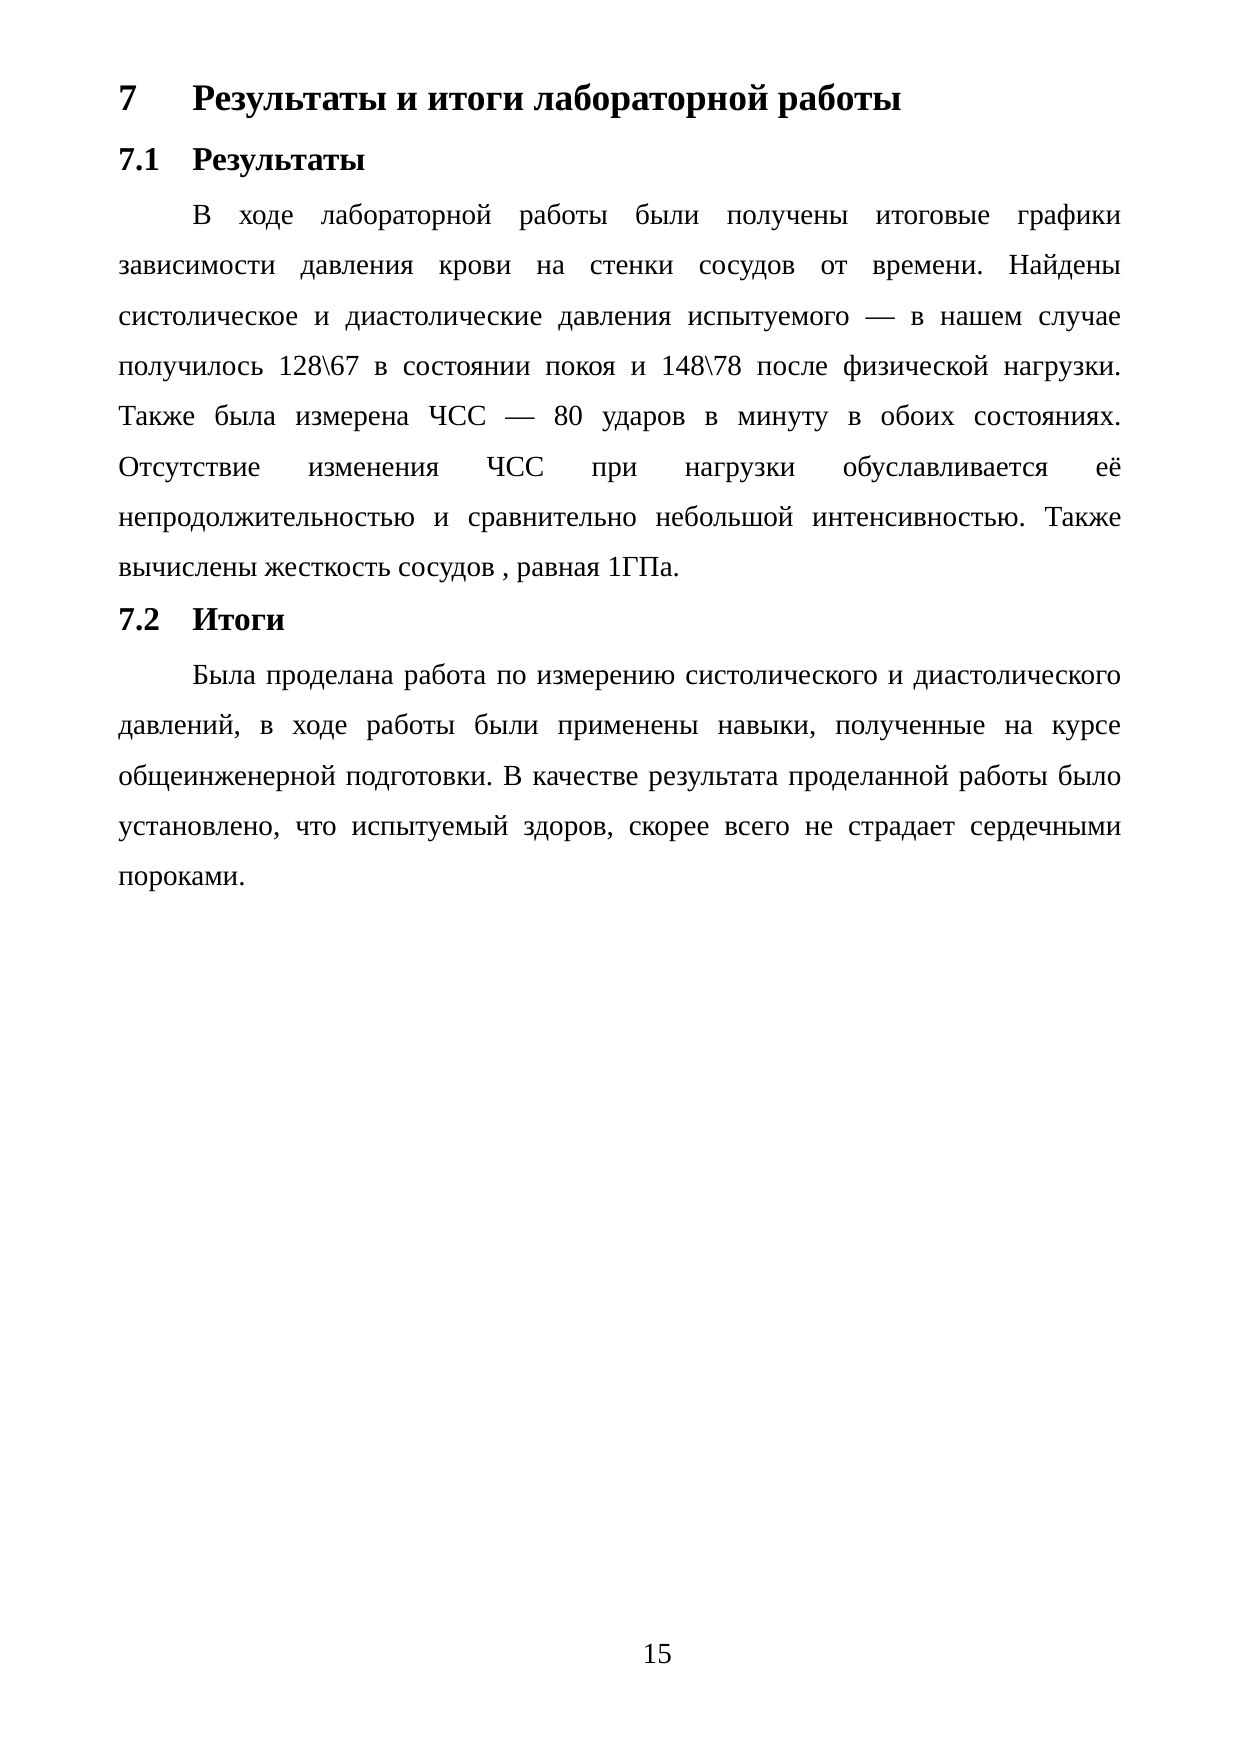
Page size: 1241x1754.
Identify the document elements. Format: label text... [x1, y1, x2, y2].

subtitle Итоги [118, 600, 1122, 638]
subtitle Результаты [118, 140, 1122, 178]
text В ходе лабораторной работы были получены итоговые графики зависимости давления крови на стенки сосудов от времени. Найдены систолическое и диастолические давления испытуемого — в нашем случае получилось 128\67 в состоянии покоя и 148\78 после физической нагрузки. Также была измерена ЧСС — 80 ударов в минуту в обоих состояниях. Отсутствие изменения ЧСС при нагрузки обуславливается её непродолжительностью и сравнительно небольшой интенсивностью. Также вычислены жесткость сосудов , равная 1ГПа. [118, 197, 1122, 583]
text Была проделана работа по измерению систолического и диастолического давлений, в ходе работы были применены навыки, полученные на курсе общеинженерной подготовки. В качестве результата проделанной работы было установлено, что испытуемый здоров, скорее всего не страдает сердечными пороками. [118, 657, 1122, 892]
subtitle Результаты и итоги лабораторной работы [118, 75, 1122, 118]
